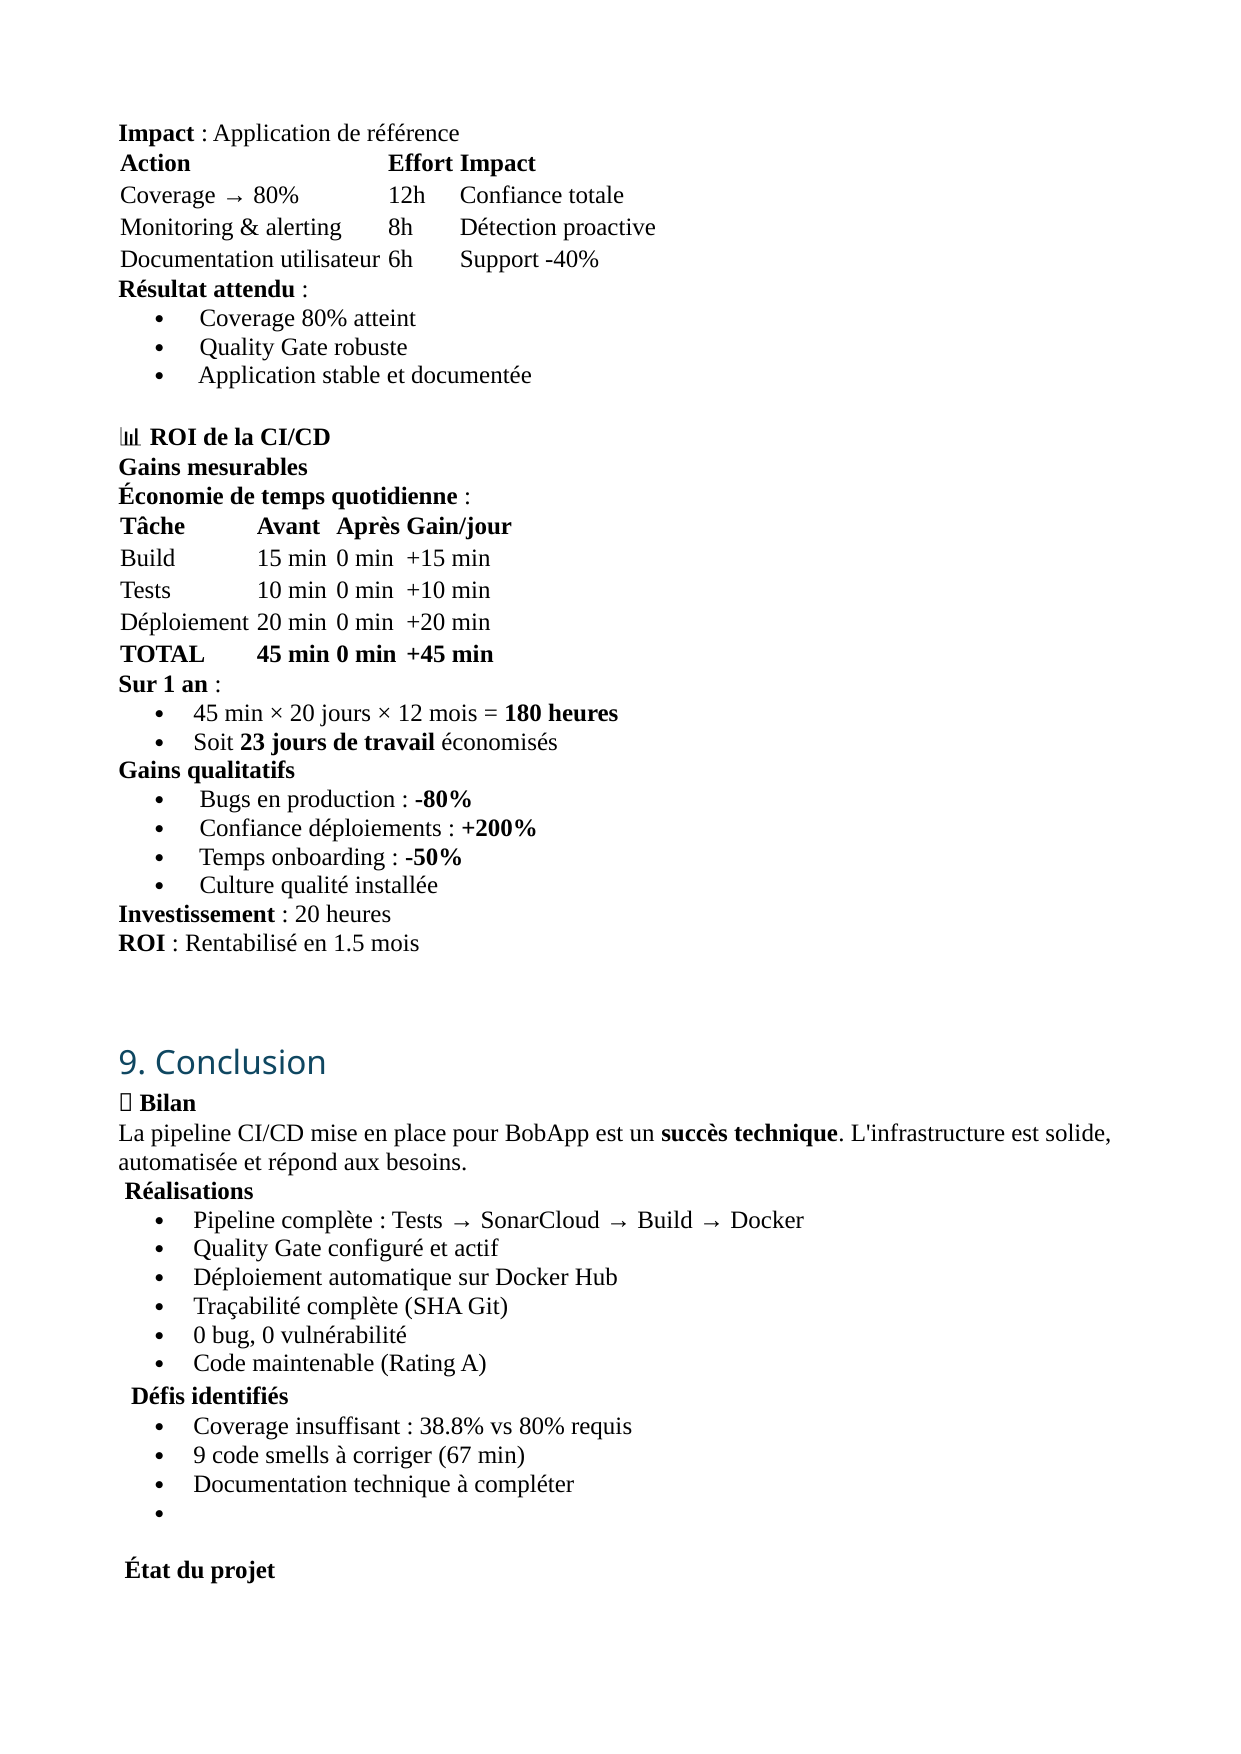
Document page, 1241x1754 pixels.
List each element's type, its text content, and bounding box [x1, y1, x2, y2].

table_header Action [118, 147, 386, 179]
text Réalisations [118, 1176, 1122, 1205]
list Soit 23 jours de travail économisés [156, 727, 1122, 755]
table_cell 45 min [255, 637, 334, 669]
table_cell TOTAL [118, 637, 255, 669]
table_cell 15 min [255, 542, 334, 573]
table_header Avant [255, 510, 334, 542]
table_cell +10 min [405, 574, 518, 605]
list Coverage insuffisant : 38.8% vs 80% requis [156, 1411, 1122, 1440]
table_cell Tests [118, 574, 255, 605]
list Application stable et documentée [156, 361, 1122, 389]
list 9 code smells à corriger (67 min) [156, 1440, 1122, 1469]
list 45 min × 20 jours × 12 mois = 180 heures [156, 698, 1122, 727]
list Code maintenable (Rating A) [156, 1348, 1122, 1377]
list Quality Gate robuste [156, 332, 1122, 361]
list Culture qualité installée [156, 870, 1122, 899]
table_cell Coverage → 80% [118, 179, 386, 211]
text Impact : Application de référence [118, 118, 1122, 147]
table_cell Build [118, 542, 255, 573]
table_header Tâche [118, 510, 255, 542]
text Économie de temps quotidienne : [118, 481, 1122, 510]
text Résultat attendu : [118, 274, 1122, 303]
table_cell 8h [386, 211, 458, 242]
list 0 bug, 0 vulnérabilité [156, 1320, 1122, 1348]
table_cell 10 min [255, 574, 334, 605]
text Sur 1 an : [118, 669, 1122, 698]
text La pipeline CI/CD mise en place pour BobApp est un succès technique. L'infrastructure est solide, automatisée et répond aux besoins. [118, 1118, 1122, 1176]
table_cell 0 min [334, 605, 404, 637]
list Coverage 80% atteint [156, 303, 1122, 332]
table_cell Monitoring & alerting [118, 211, 386, 242]
list Traçabilité complète (SHA Git) [156, 1291, 1122, 1320]
list Documentation technique à compléter [156, 1469, 1122, 1498]
text Gains qualitatifs [118, 755, 1122, 784]
subtitle 9. Conclusion [118, 1039, 1122, 1084]
list Quality Gate configuré et actif [156, 1233, 1122, 1262]
text 📊 ROI de la CI/CD [118, 418, 1122, 452]
list Pipeline complète : Tests → SonarCloud → Build → Docker [156, 1205, 1122, 1233]
table_header Gain/jour [405, 510, 518, 542]
table_cell Déploiement [118, 605, 255, 637]
table_header Effort [386, 147, 458, 179]
table_cell 6h [386, 243, 458, 274]
table_cell Support -40% [458, 243, 662, 274]
text Défis identifiés [118, 1377, 1122, 1411]
table_cell Confiance totale [458, 179, 662, 211]
text État du projet [118, 1555, 1122, 1584]
list Bugs en production : -80% [156, 784, 1122, 813]
text Investissement : 20 heures ROI : Rentabilisé en 1.5 mois [118, 899, 1122, 957]
table_cell +20 min [405, 605, 518, 637]
text Gains mesurables [118, 452, 1122, 481]
table_cell Documentation utilisateur [118, 243, 386, 274]
table_cell 0 min [334, 637, 404, 669]
table_cell Détection proactive [458, 211, 662, 242]
table_cell 0 min [334, 542, 404, 573]
table_cell 0 min [334, 574, 404, 605]
table_header Après [334, 510, 404, 542]
list Déploiement automatique sur Docker Hub [156, 1262, 1122, 1291]
list Confiance déploiements : +200% [156, 813, 1122, 842]
table_cell +15 min [405, 542, 518, 573]
table_cell 12h [386, 179, 458, 211]
table_cell +45 min [405, 637, 518, 669]
text 🎯 Bilan [118, 1084, 1122, 1118]
table_header Impact [458, 147, 662, 179]
list Temps onboarding : -50% [156, 842, 1122, 870]
table_cell 20 min [255, 605, 334, 637]
